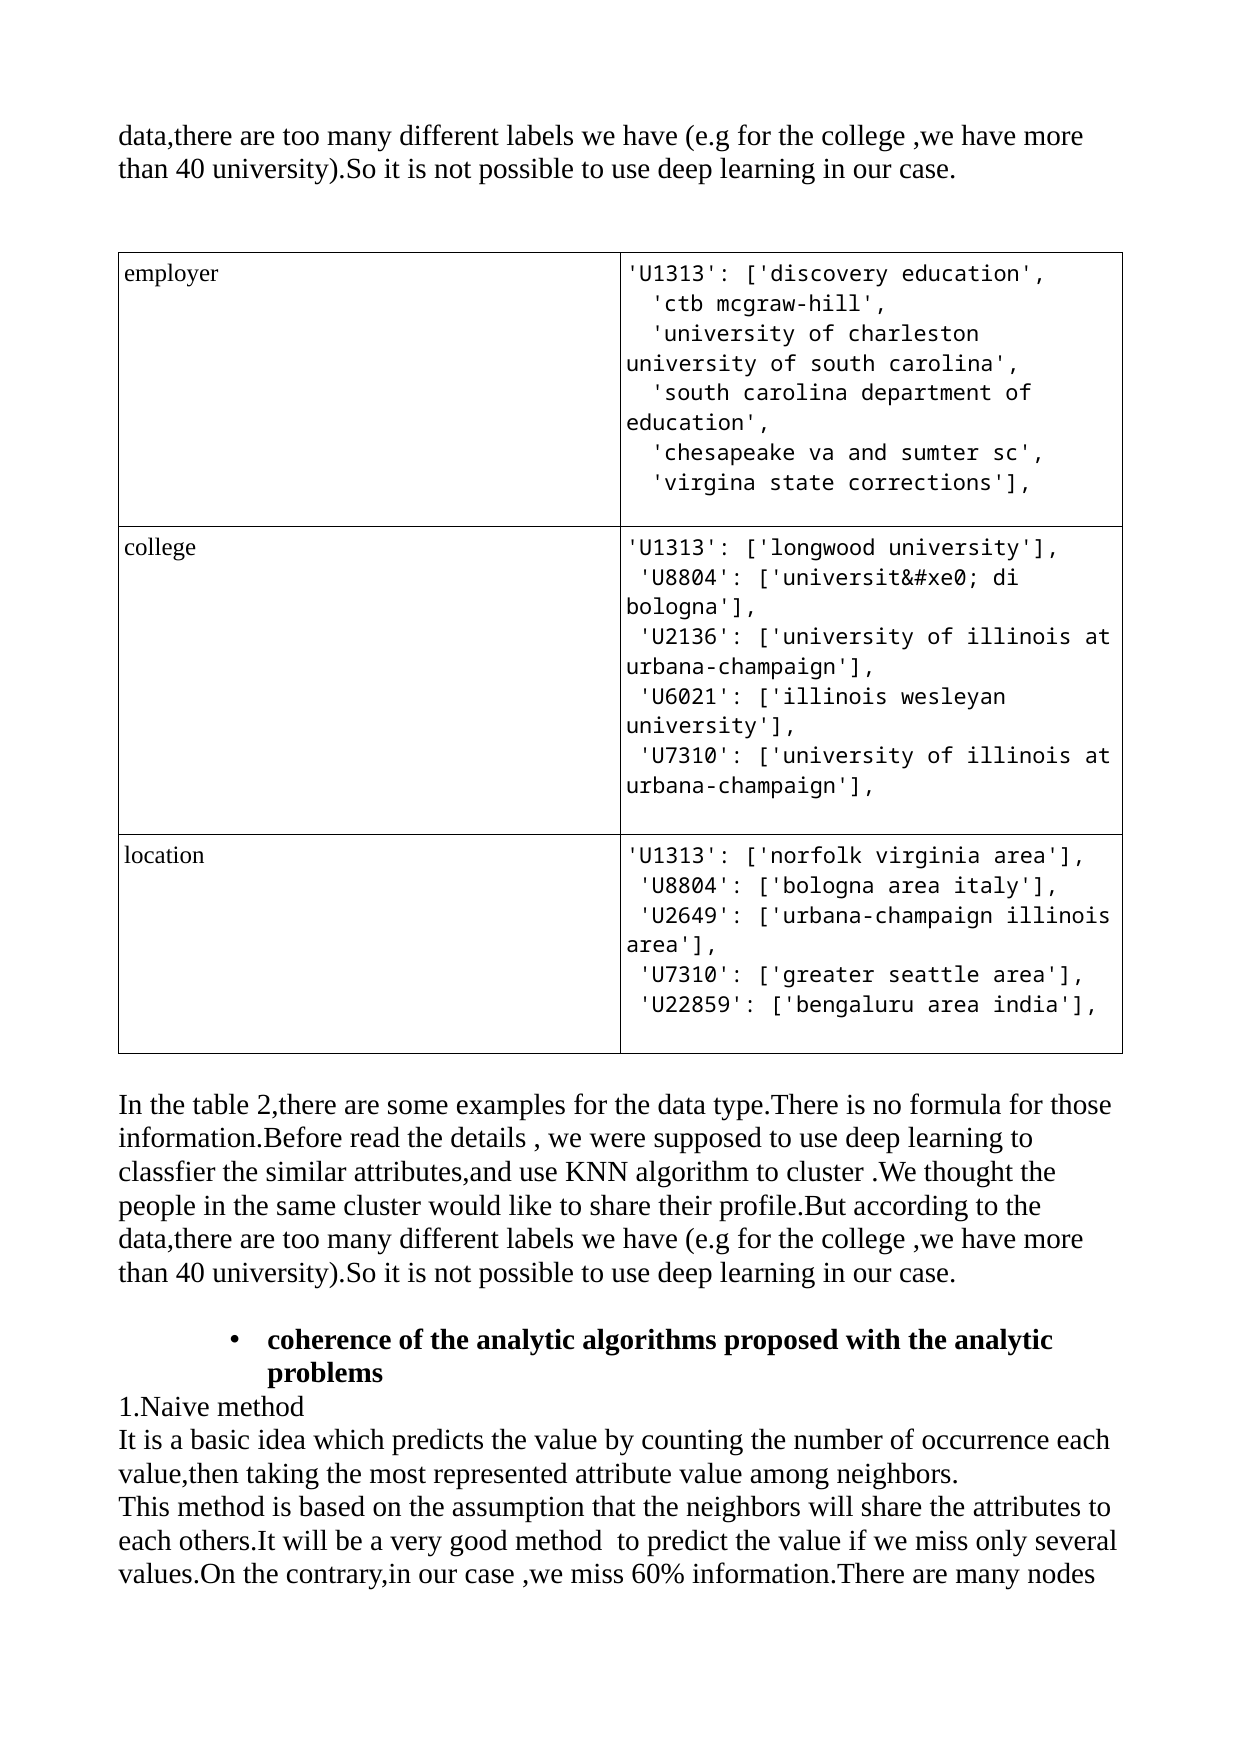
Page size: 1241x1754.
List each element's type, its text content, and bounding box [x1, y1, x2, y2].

table_header 'U1313': ['discovery education', 'ctb mcgraw-hill', 'university of charleston university of south carolina', 'south carolina department of education', 'chesapeake va and sumter sc', 'virgina state corrections'], [621, 253, 1122, 526]
table_cell location [119, 835, 620, 1053]
text data,there are too many different labels we have (e.g for the college ,we have more than 40 university).So it is not possible to use deep learning in our case. [118, 118, 1122, 185]
table_cell college [119, 527, 620, 834]
text It is a basic idea which predicts the value by counting the number of occurrence each value,then taking the most represented attribute value among neighbors. [118, 1422, 1122, 1489]
text This method is based on the assumption that the neighbors will share the attributes to each others.It will be a very good method to predict the value if we miss only several values.On the contrary,in our case ,we miss 60% information.There are many nodes [118, 1489, 1122, 1590]
table_header employer [119, 253, 620, 526]
text 1.Naive method [118, 1389, 1122, 1422]
table_cell 'U1313': ['norfolk virginia area'], 'U8804': ['bologna area italy'], 'U2649': ['urbana-champaign illinois area'], 'U7310': ['greater seattle area'], 'U22859': ['bengaluru area india'], [621, 835, 1122, 1053]
list coherence of the analytic algorithms proposed with the analytic problems [229, 1322, 1122, 1389]
table_cell 'U1313': ['longwood university'], 'U8804': ['universit&#xe0; di bologna'], 'U2136': ['university of illinois at urbana-champaign'], 'U6021': ['illinois wesleyan university'], 'U7310': ['university of illinois at urbana-champaign'], [621, 527, 1122, 834]
text In the table 2,there are some examples for the data type.There is no formula for those information.Before read the details , we were supposed to use deep learning to classfier the similar attributes,and use KNN algorithm to cluster .We thought the people in the same cluster would like to share their profile.But according to the data,there are too many different labels we have (e.g for the college ,we have more than 40 university).So it is not possible to use deep learning in our case. [118, 1087, 1122, 1288]
